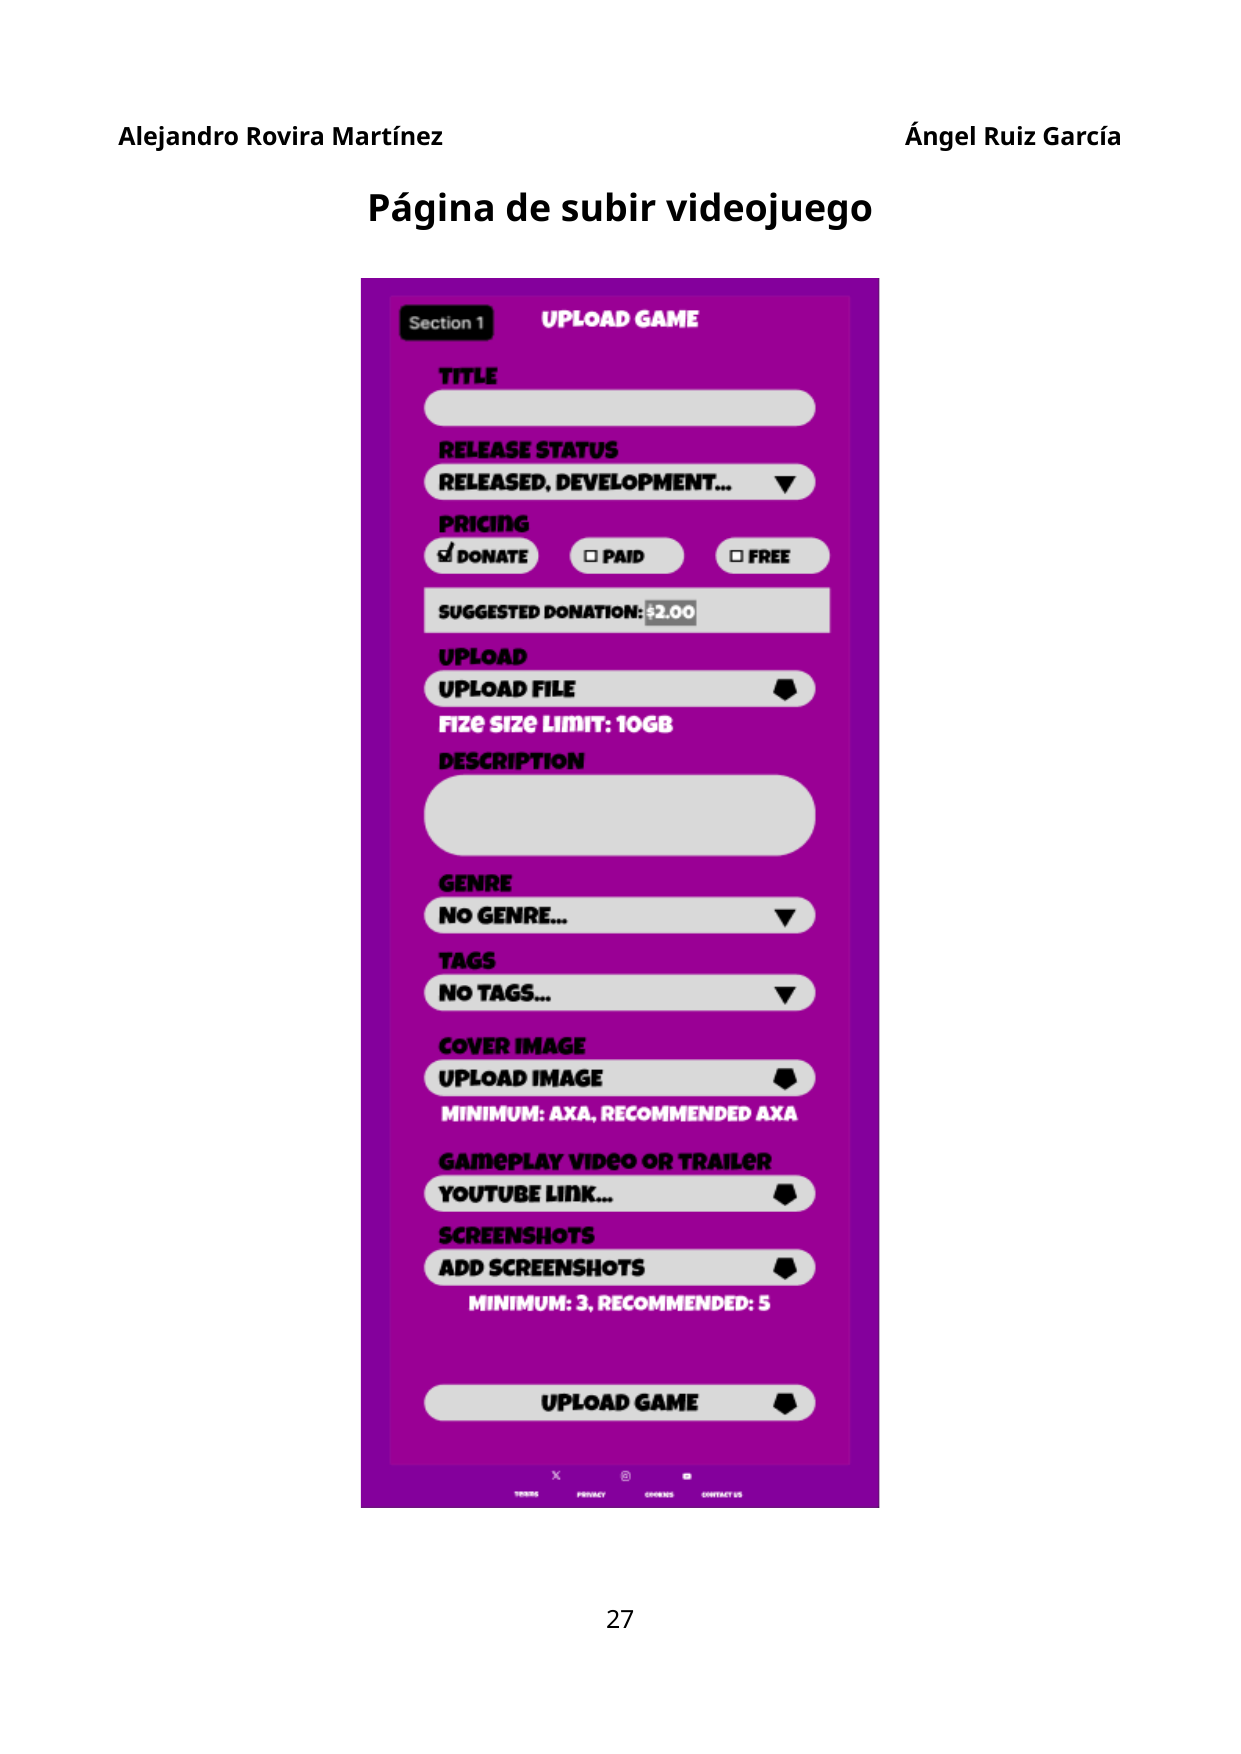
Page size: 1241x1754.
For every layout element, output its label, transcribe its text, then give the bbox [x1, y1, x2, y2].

text Página de subir videojuego [118, 182, 1122, 233]
picture [360, 278, 880, 1508]
